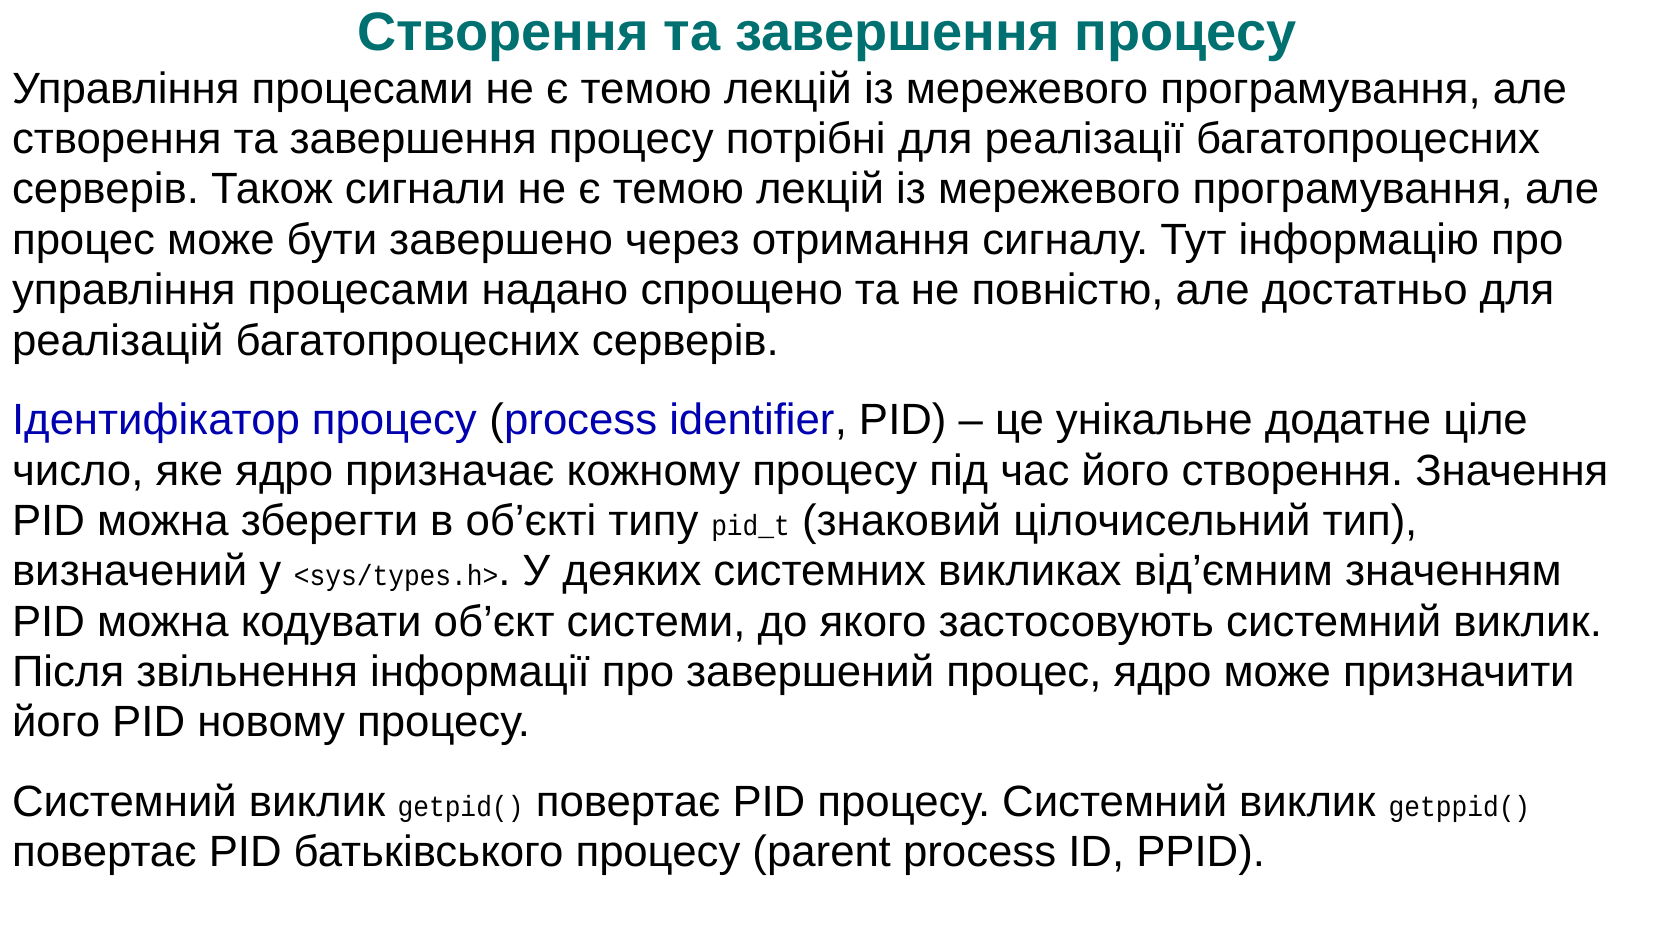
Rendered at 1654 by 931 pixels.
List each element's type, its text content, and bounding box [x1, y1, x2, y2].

text Ідентифікатор процесу (process identifier, PID) – це унікальне додатне ціле число, яке ядро призначає кожному процесу під час його створення. Значення PID можна зберегти в об’єкті типу pid_t (знаковий цілочисельний тип), визначений у <sys/types.h>. У деяких системних викликах від’ємним значенням PID можна кодувати об’єкт системи, до якого застосовують системний виклик. Після звільнення інформації про завершений процес, ядро може призначити його PID новому процесу. [12, 394, 1642, 746]
text Управління процесами не є темою лекцій із мережевого програмування, але створення та завершення процесу потрібні для реалізації багатопроцесних серверів. Також сигнали не є темою лекцій із мережевого програмування, але процес може бути завершено через отримання сигналу. Тут інформацію про управління процесами надано спрощено та не повністю, але достатньо для реалізацій багатопроцесних серверів. [12, 62, 1642, 364]
text Системний виклик getpid() повертає PID процесу. Системний виклик getppid() повертає PID батьківського процесу (parent process ID, PPID). [12, 775, 1642, 876]
text Створення та завершення процесу [12, 0, 1642, 62]
